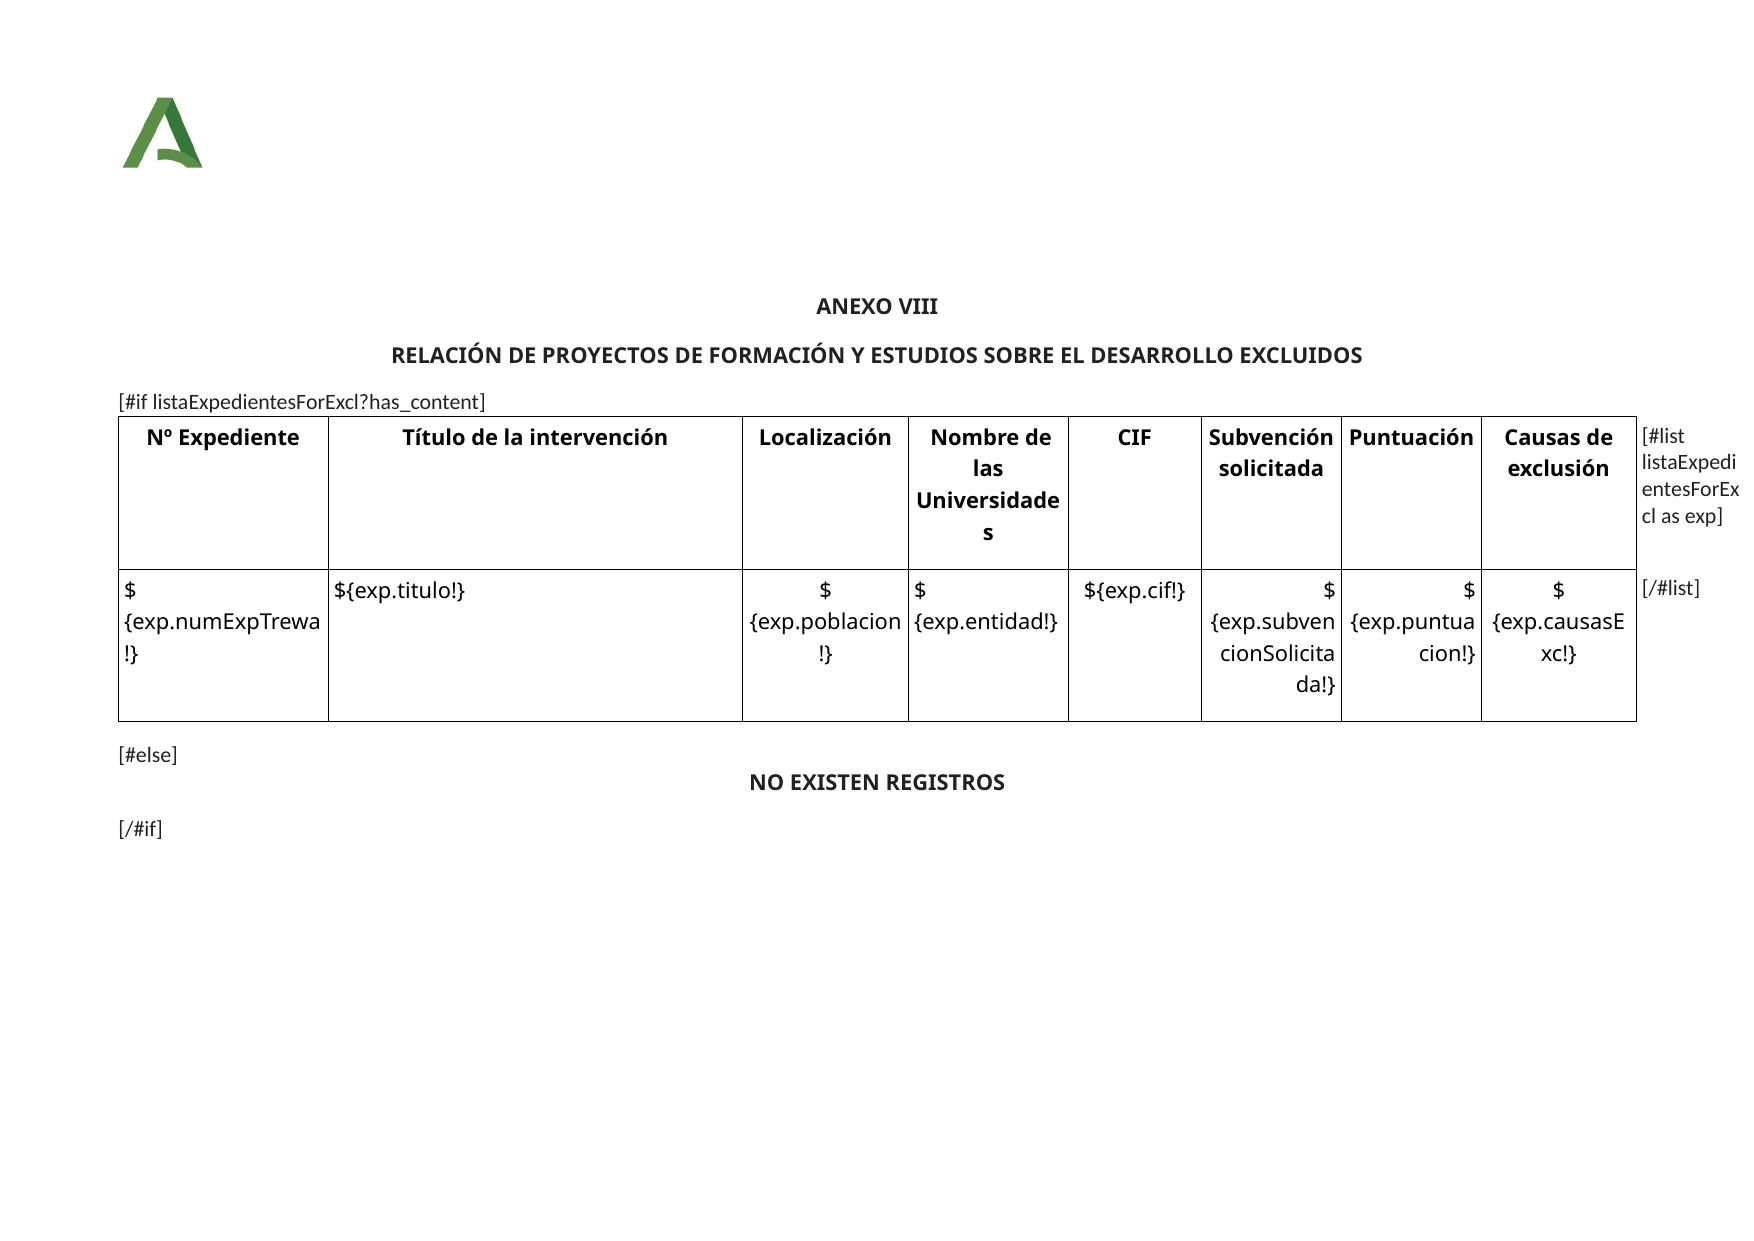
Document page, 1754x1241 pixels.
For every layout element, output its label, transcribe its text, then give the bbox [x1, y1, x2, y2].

text NO EXISTEN REGISTROS [118, 767, 1636, 797]
table_cell ${exp.entidad!} [909, 570, 1068, 721]
table_cell ${exp.cif!} [1069, 570, 1201, 721]
table_header Nombre de las Universidades [909, 417, 1068, 569]
text [/#if] [118, 816, 1636, 842]
table_cell ${exp.titulo!} [329, 570, 742, 721]
table_cell ${exp.numExpTrewa!} [119, 570, 328, 721]
text [#if listaExpedientesForExcl?has_content] [118, 388, 1636, 414]
table_header Puntuación [1342, 417, 1481, 569]
table_header [#list listaExpedientesForExcl as exp] [1637, 416, 1749, 569]
table_header Localización [743, 417, 908, 569]
table_cell ${exp.subvencionSolicitada!} [1202, 570, 1341, 721]
table_cell ${exp.puntuacion!} [1342, 570, 1481, 721]
text RELACIÓN DE PROYECTOS DE FORMACIÓN Y ESTUDIOS SOBRE EL DESARROLLO EXCLUIDOS [118, 339, 1636, 369]
table_cell ${exp.poblacion!} [743, 570, 908, 721]
picture [118, 93, 207, 172]
text ANEXO VIII [118, 291, 1636, 321]
table_header Título de la intervención [329, 417, 742, 569]
table_header Causas de exclusión [1482, 417, 1636, 569]
table_header CIF [1069, 417, 1201, 569]
text [#else] [118, 741, 1636, 767]
table_cell [/#list] [1637, 569, 1749, 721]
table_header Subvención solicitada [1202, 417, 1341, 569]
table_header Nº Expediente [119, 417, 328, 569]
table_cell ${exp.causasExc!} [1482, 570, 1636, 721]
